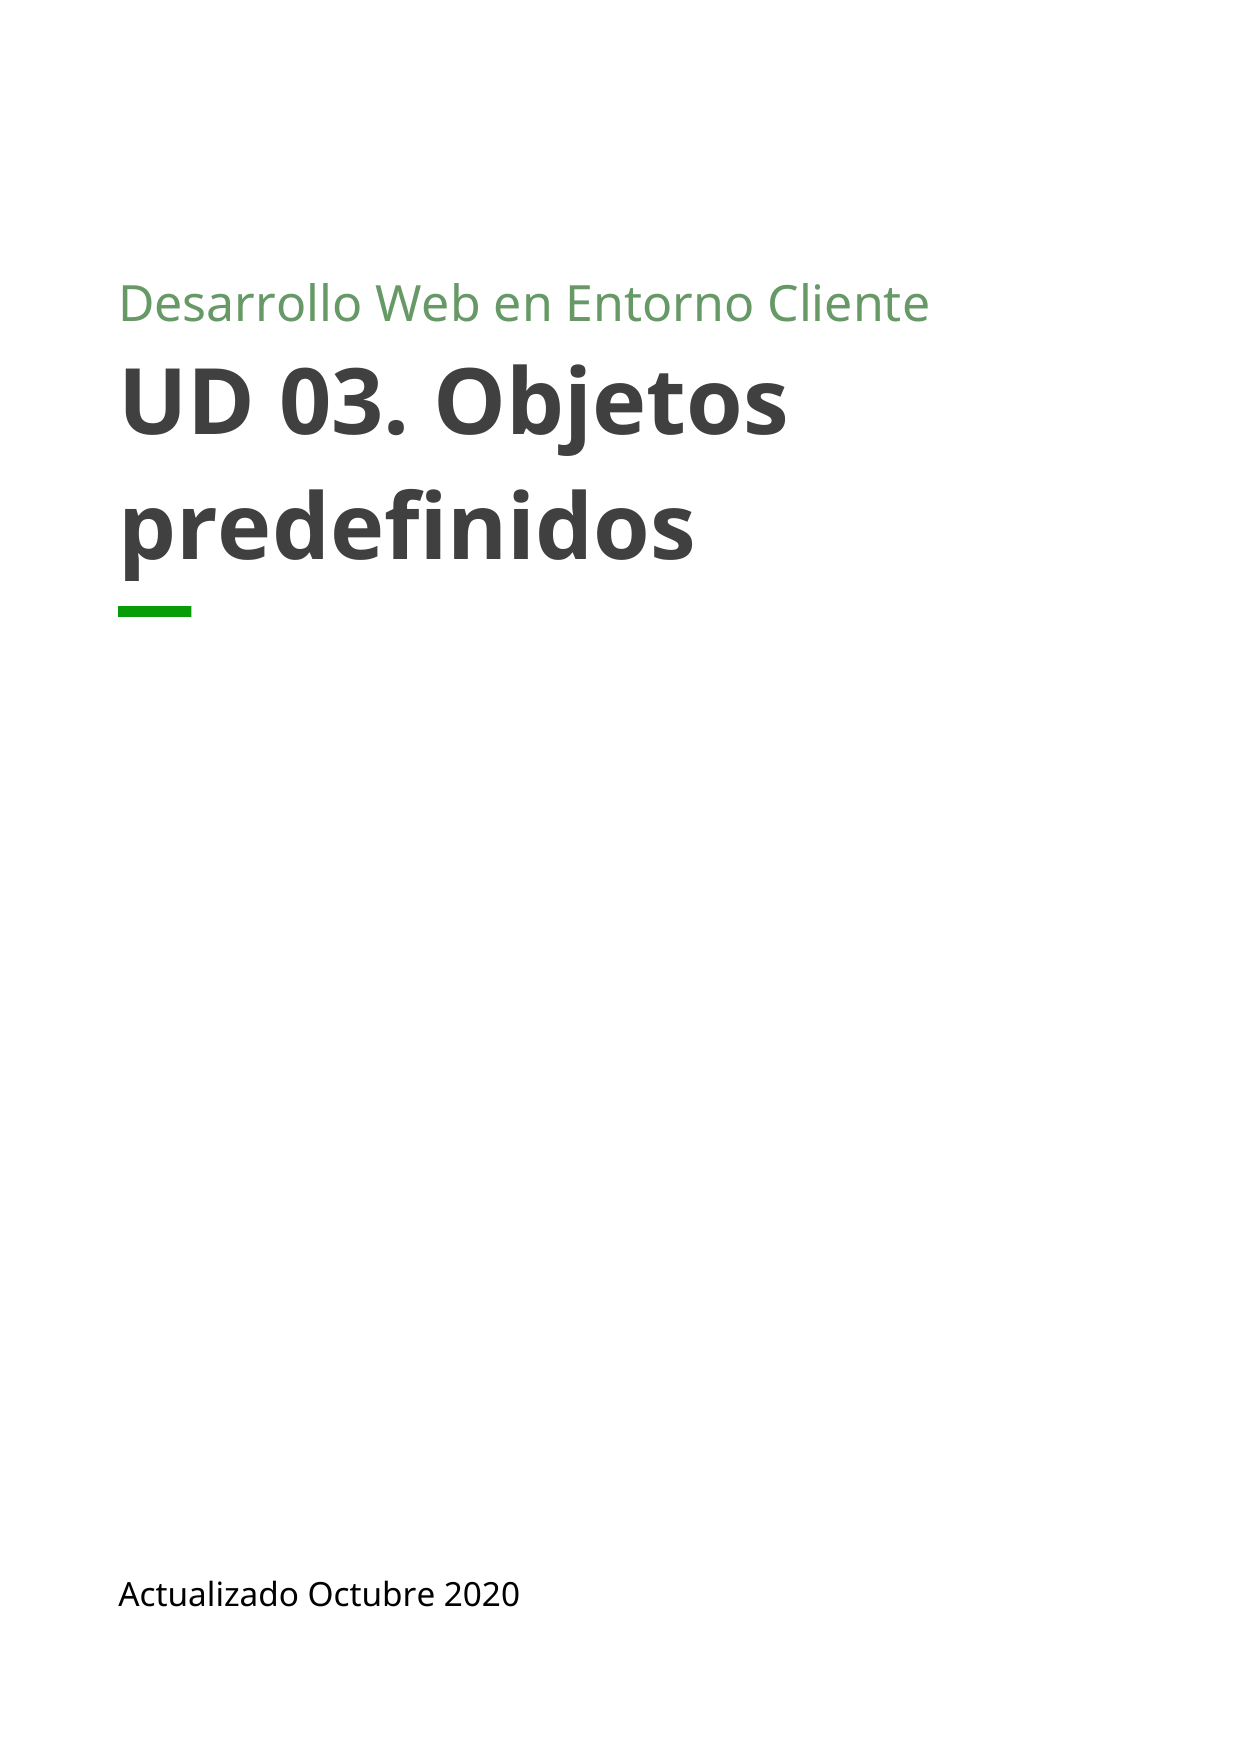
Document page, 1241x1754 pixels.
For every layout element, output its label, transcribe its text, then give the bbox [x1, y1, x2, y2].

text Actualizado Octubre 2020 [118, 1571, 1122, 1616]
title Desarrollo Web en Entorno Cliente UD 03. Objetos predefinidos [118, 268, 1122, 586]
picture [118, 606, 192, 617]
